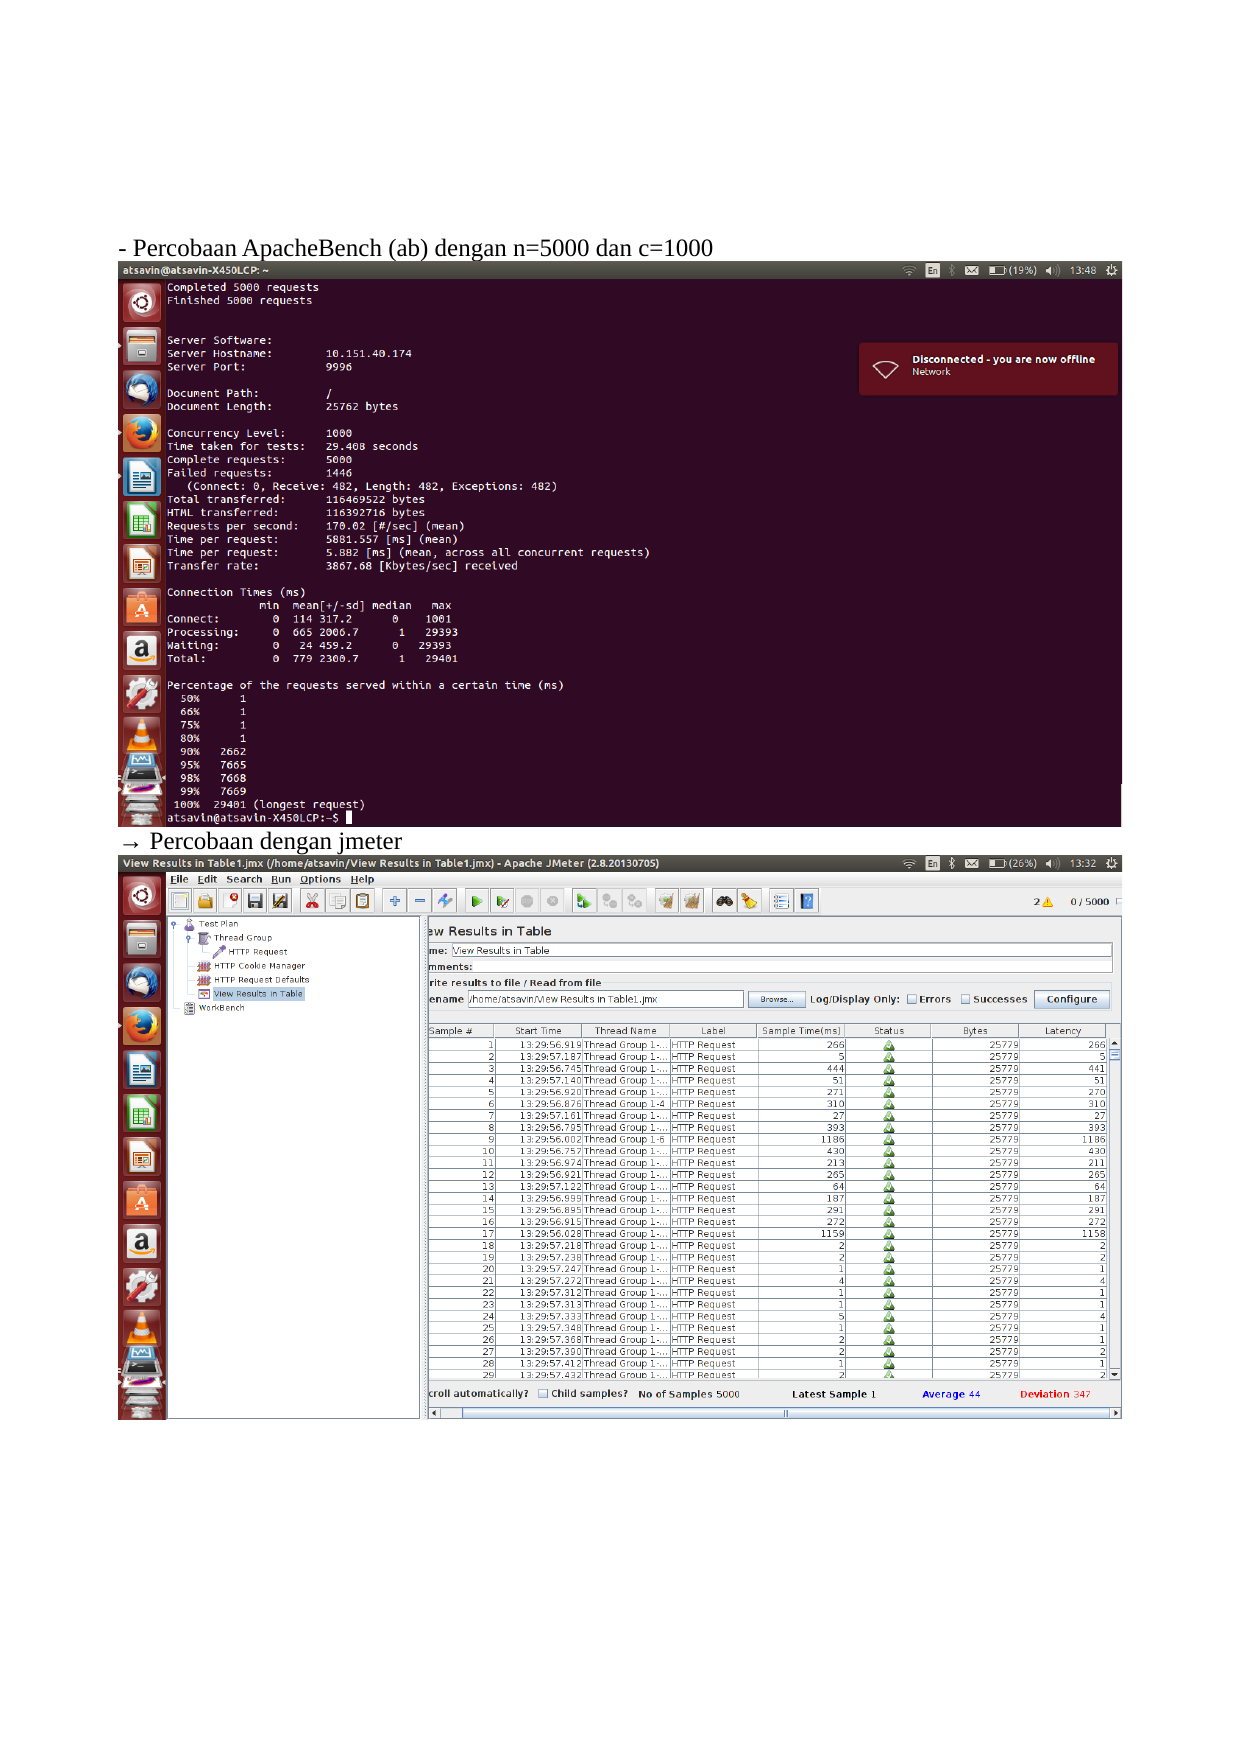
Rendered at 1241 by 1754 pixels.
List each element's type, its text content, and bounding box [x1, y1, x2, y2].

text → Percobaan dengan jmeter [118, 827, 1122, 855]
text - Percobaan ApacheBench (ab) dengan n=5000 dan c=1000 [118, 233, 1122, 261]
picture [118, 855, 1123, 1420]
picture [118, 261, 1123, 827]
